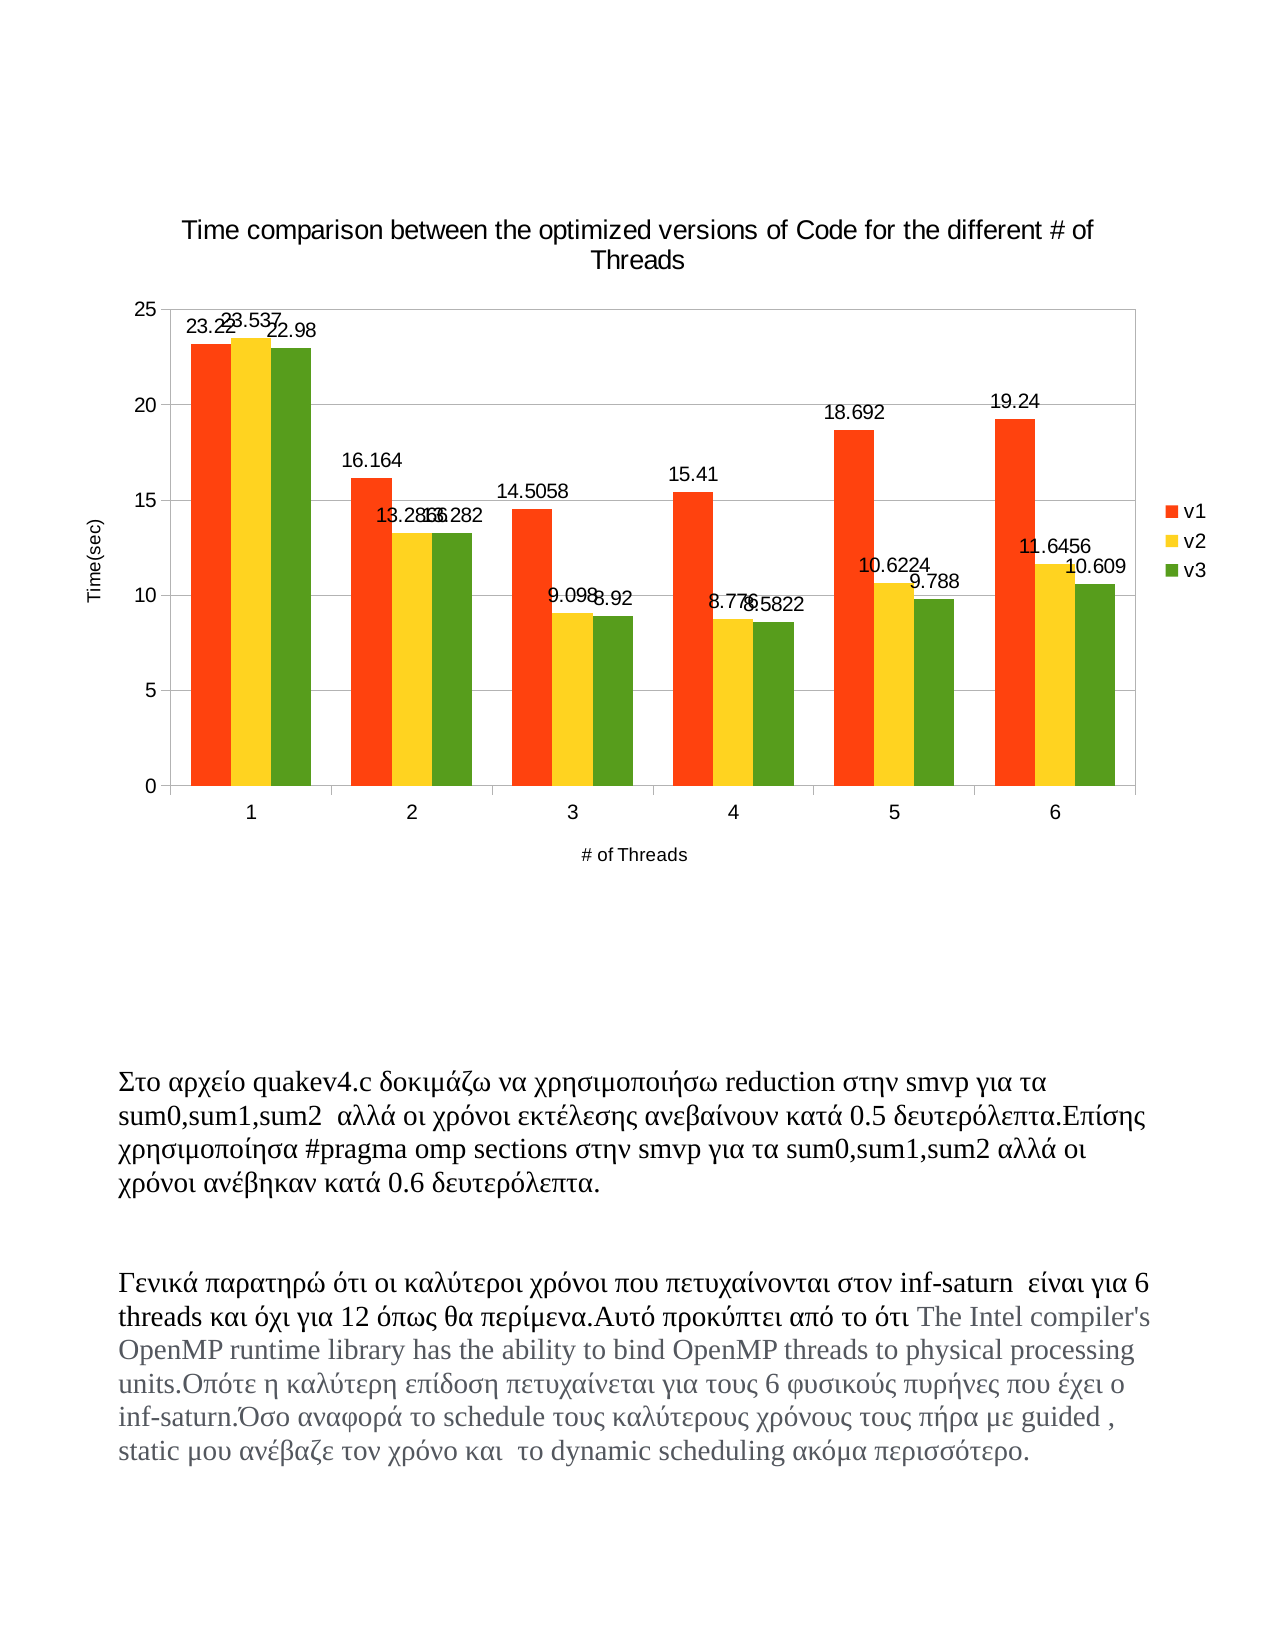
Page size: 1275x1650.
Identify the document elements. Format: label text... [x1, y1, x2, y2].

text Στο αρχείο quakev4.c δοκιμάζω να χρησιμοποιήσω reduction στην smvp για τα sum0,sum1,sum2 αλλά οι χρόνοι εκτέλεσης ανεβαίνουν κατά 0.5 δευτερόλεπτα.Επίσης χρησιμοποίησα #pragma omp sections στην smvp για τα sum0,sum1,sum2 αλλά οι χρόνοι ανέβηκαν κατά 0.6 δευτερόλεπτα. [118, 1064, 1157, 1198]
text Γενικά παρατηρώ ότι οι καλύτεροι χρόνοι που πετυχαίνονται στον inf-saturn είναι για 6 threads και όχι για 12 όπως θα περίμενα.Αυτό προκύπτει από το ότι The Intel compiler's OpenMP runtime library has the ability to bind OpenMP threads to physical processing units.Οπότε η καλύτερη επίδοση πετυχαίνεται για τους 6 φυσικούς πυρήνες που έχει ο inf-saturn.Όσο αναφορά το schedule τους καλύτερους χρόνους τους πήρα με guided , static μου ανέβαζε τον χρόνο και το dynamic scheduling ακόμα περισσότερο. [118, 1265, 1157, 1467]
